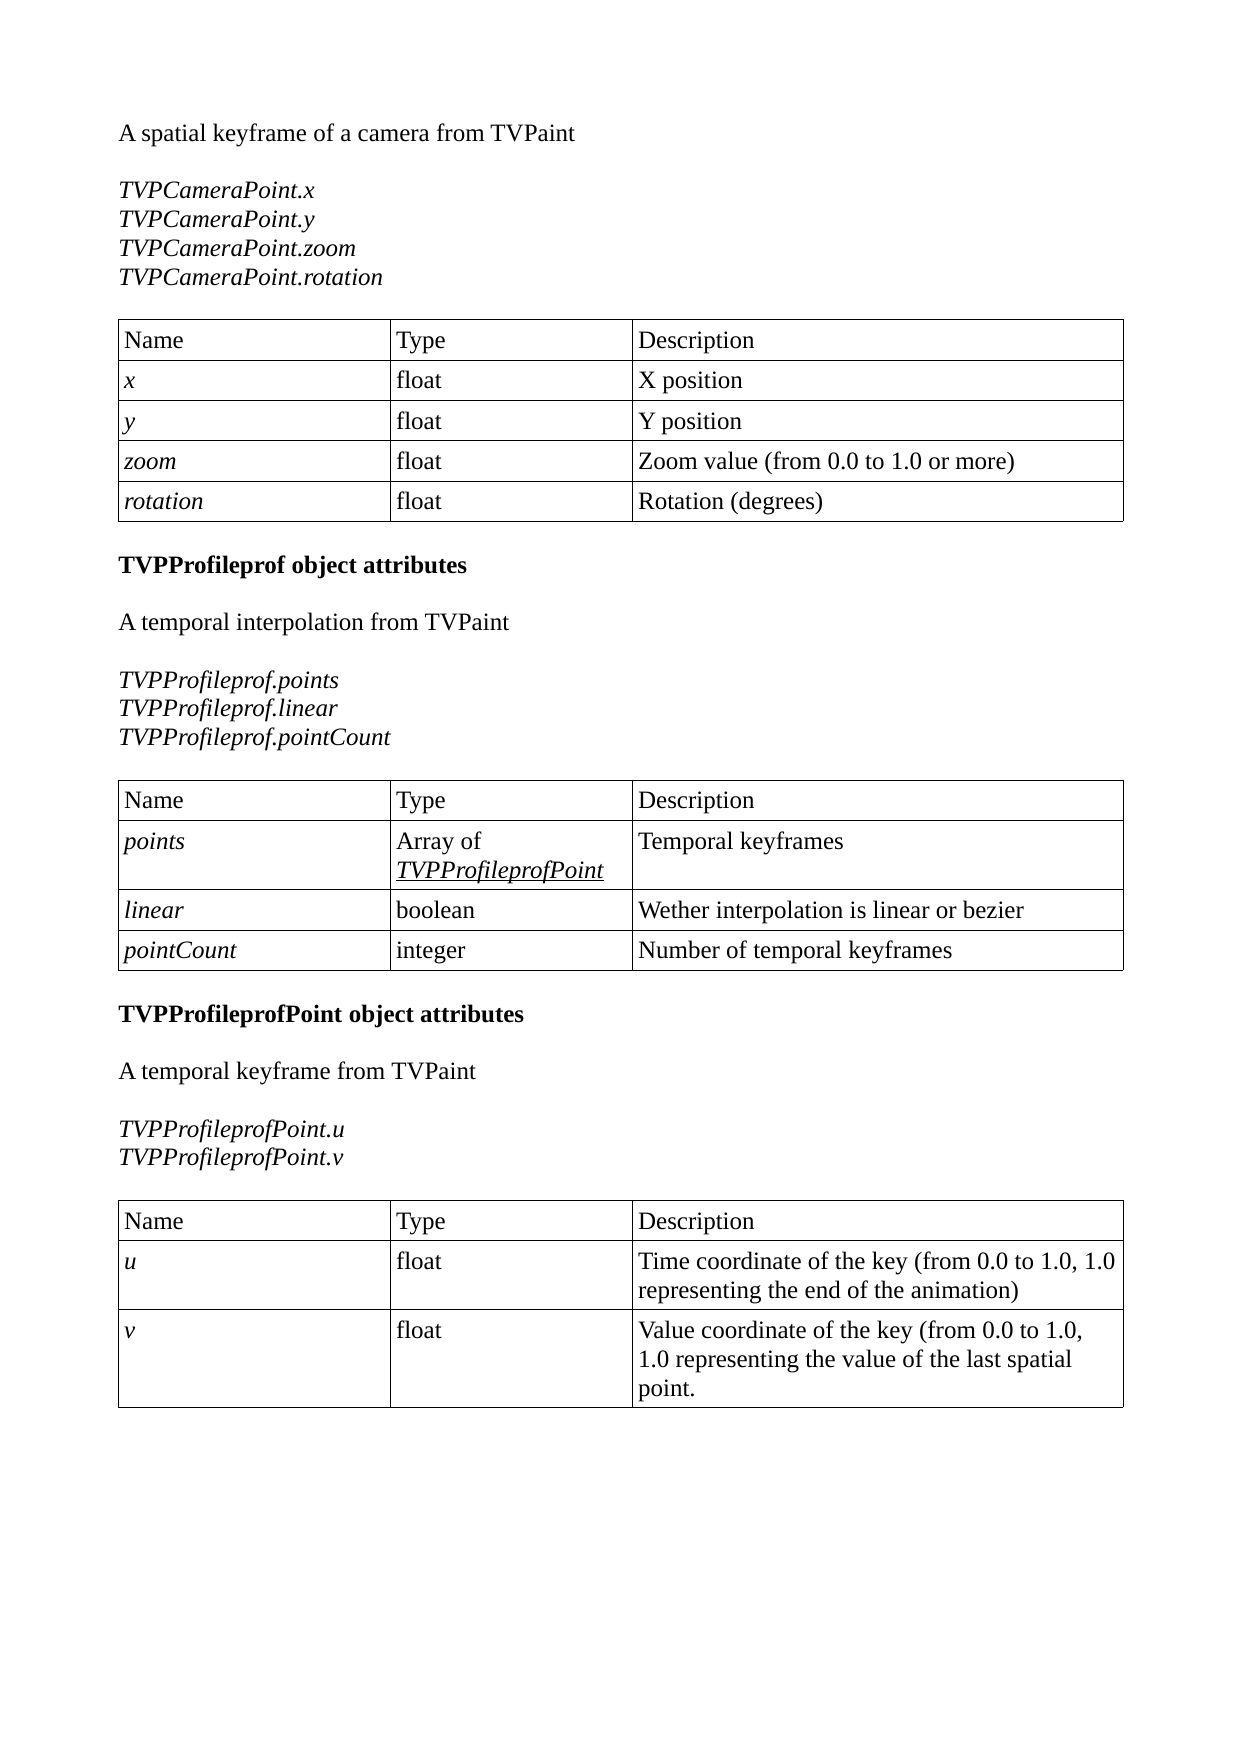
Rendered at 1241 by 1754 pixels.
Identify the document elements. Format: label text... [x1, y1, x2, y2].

text TVPProfileprof.points [118, 665, 1122, 693]
table_cell Time coordinate of the key (from 0.0 to 1.0, 1.0 representing the end of the animation) [633, 1241, 1123, 1309]
table_header Description [633, 320, 1123, 360]
table_cell Wether interpolation is linear or bezier [633, 890, 1123, 929]
table_cell Number of temporal keyframes [633, 931, 1123, 970]
text TVPProfileprofPoint object attributes [118, 999, 1122, 1027]
table_header Type [391, 781, 632, 820]
text A temporal interpolation from TVPaint [118, 607, 1122, 636]
table_cell linear [119, 890, 390, 929]
text TVPCameraPoint.y [118, 204, 1122, 233]
table_header Type [391, 320, 632, 360]
table_cell x [119, 361, 390, 400]
table_cell rotation [119, 482, 390, 521]
text TVPProfileprofPoint.v [118, 1142, 1122, 1171]
table_cell v [119, 1310, 390, 1407]
table_header Name [119, 1201, 390, 1240]
table_header Name [119, 781, 390, 820]
table_cell X position [633, 361, 1123, 400]
text TVPCameraPoint.x [118, 176, 1122, 204]
table_cell float [391, 482, 632, 521]
text TVPCameraPoint.zoom [118, 233, 1122, 262]
table_cell Temporal keyframes [633, 821, 1123, 889]
table_cell float [391, 1241, 632, 1309]
table_cell float [391, 401, 632, 440]
text A spatial keyframe of a camera from TVPaint [118, 118, 1122, 147]
table_header Name [119, 320, 390, 360]
table_cell Zoom value (from 0.0 to 1.0 or more) [633, 441, 1123, 481]
table_cell float [391, 441, 632, 481]
table_cell u [119, 1241, 390, 1309]
table_cell Rotation (degrees) [633, 482, 1123, 521]
text A temporal keyframe from TVPaint [118, 1056, 1122, 1085]
table_cell y [119, 401, 390, 440]
table_cell zoom [119, 441, 390, 481]
table_header Description [633, 781, 1123, 820]
text TVPProfileprofPoint.u [118, 1114, 1122, 1142]
table_cell Array of TVPProfileprofPoint [391, 821, 632, 889]
table_header Description [633, 1201, 1123, 1240]
table_cell pointCount [119, 931, 390, 970]
table_cell Value coordinate of the key (from 0.0 to 1.0, 1.0 representing the value of the last spatial point. [633, 1310, 1123, 1407]
text TVPProfileprof object attributes [118, 550, 1122, 578]
table_cell boolean [391, 890, 632, 929]
text TVPProfileprof.linear [118, 693, 1122, 722]
table_cell Y position [633, 401, 1123, 440]
table_header Type [391, 1201, 632, 1240]
table_cell integer [391, 931, 632, 970]
table_cell float [391, 1310, 632, 1407]
text TVPCameraPoint.rotation [118, 262, 1122, 291]
table_cell float [391, 361, 632, 400]
table_cell points [119, 821, 390, 889]
text TVPProfileprof.pointCount [118, 722, 1122, 751]
